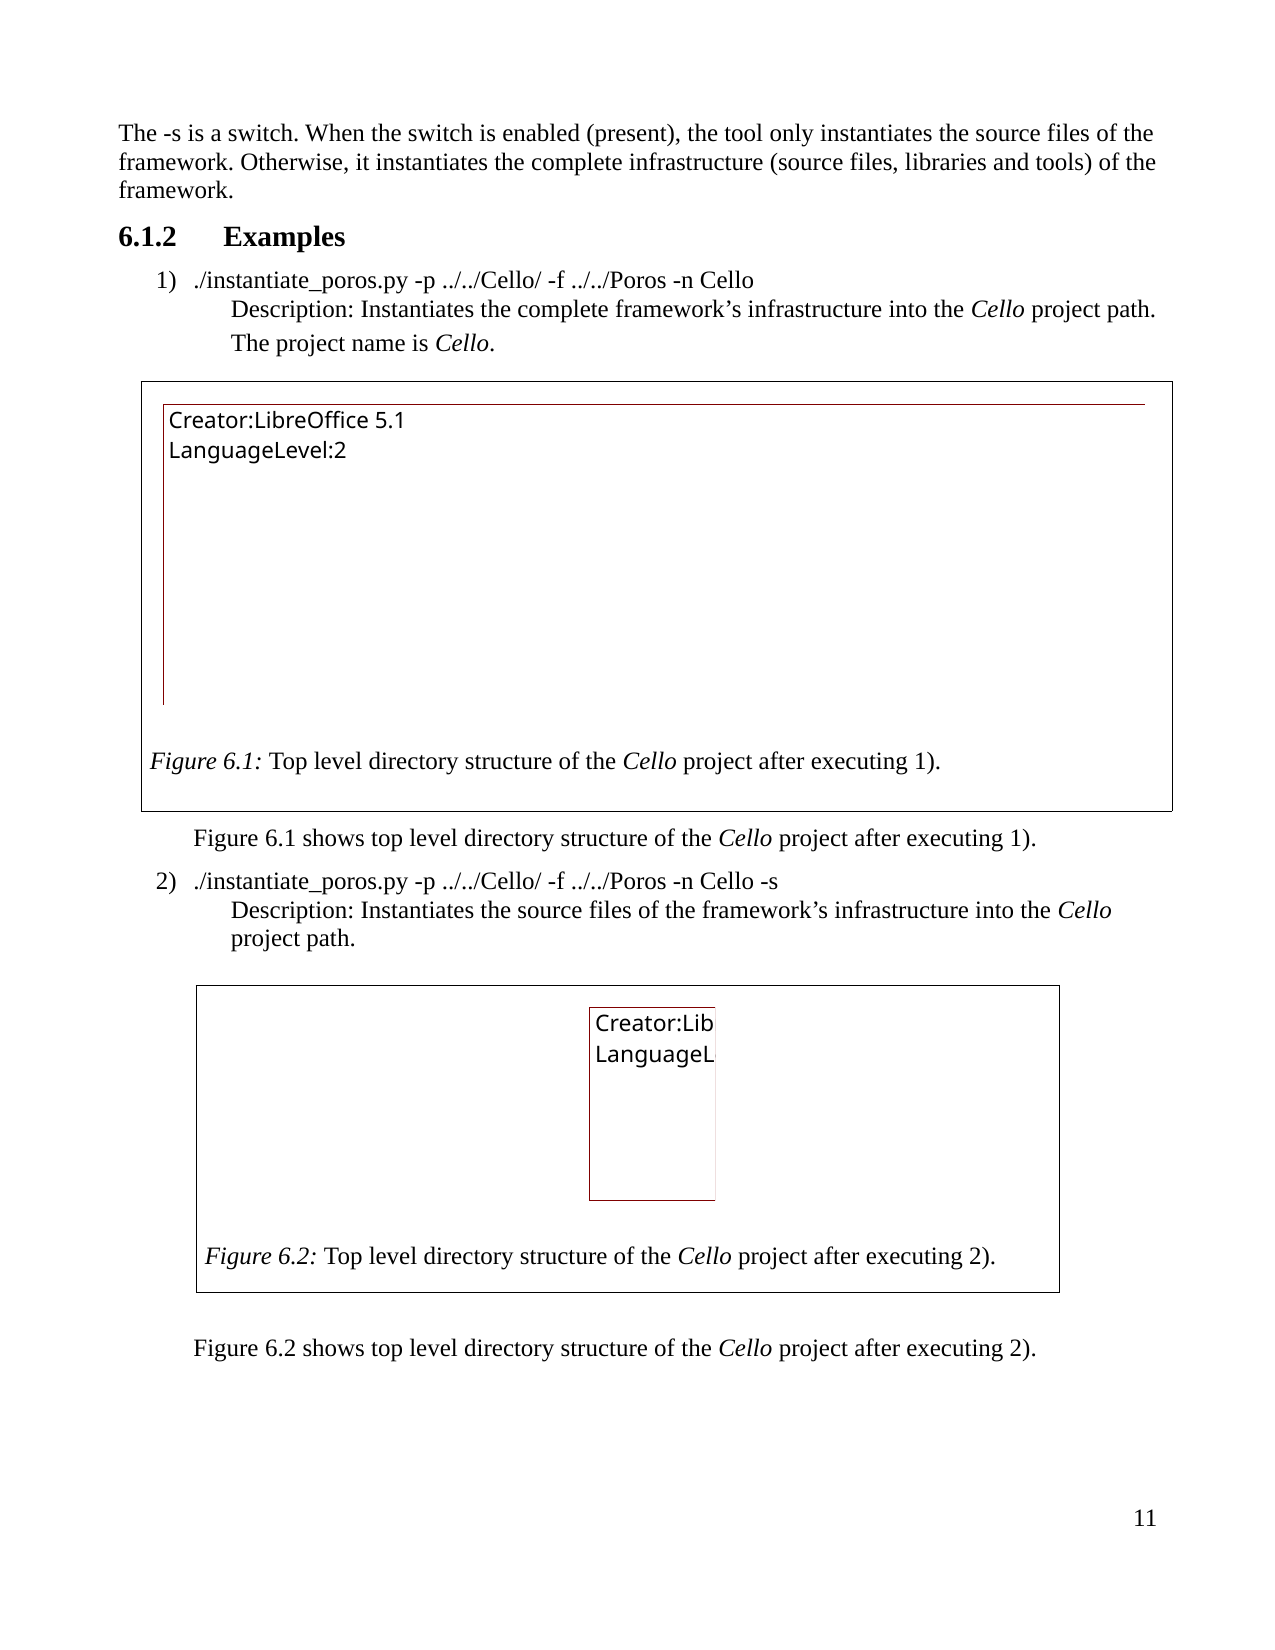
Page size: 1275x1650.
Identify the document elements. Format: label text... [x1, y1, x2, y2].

text Figure 6.2 shows top level directory structure of the Cello project after executing 2). [118, 1333, 1157, 1362]
list Description: Instantiates the complete framework’s infrastructure into the Cello project path. The project name is Cello. [193, 294, 1157, 357]
text Figure 6.2: Top level directory structure of the Cello project after executing 2). [204, 1241, 1050, 1270]
text Figure 6.1 shows top level directory structure of the Cello project after executing 1). [142, 382, 1172, 811]
subtitle Examples [118, 219, 1157, 253]
text Figure 6.1 shows top level directory structure of the Cello project after executing 1). [118, 377, 1157, 851]
list Description: Instantiates the source files of the framework’s infrastructure into the Cello project path. [193, 895, 1157, 952]
text Figure 6.1: Top level directory structure of the Cello project after executing 1). [149, 746, 1163, 775]
list ./instantiate_poros.py -p ../../Cello/ -f ../../Poros -n Cello -s [156, 866, 1157, 895]
list ./instantiate_poros.py -p ../../Cello/ -f ../../Poros -n Cello [156, 265, 1157, 294]
text The -s is a switch. When the switch is enabled (present), the tool only instantiates the source files of the framework. Otherwise, it instantiates the complete infrastructure (source files, libraries and tools) of the framework. [118, 118, 1157, 204]
